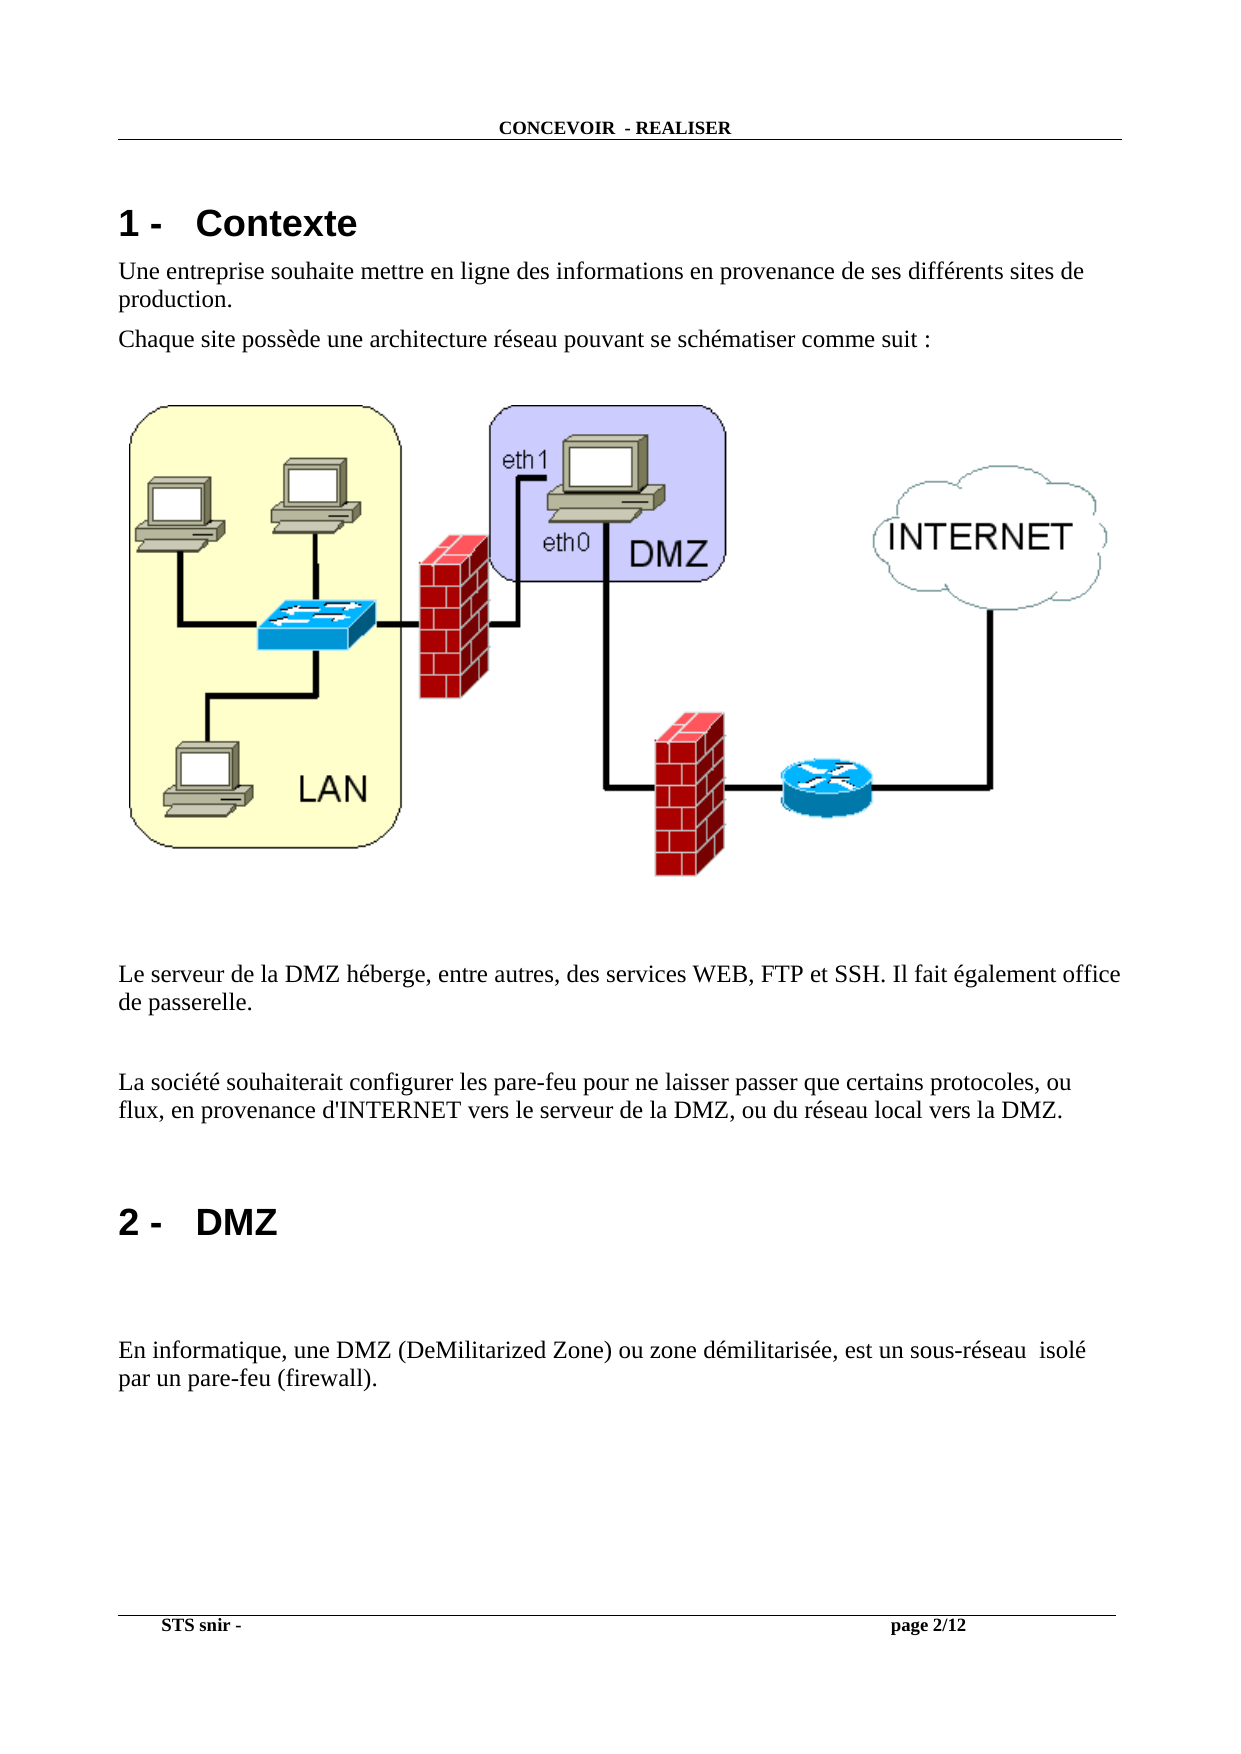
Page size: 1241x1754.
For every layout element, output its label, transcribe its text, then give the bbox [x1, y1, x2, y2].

text La société souhaiterait configurer les pare-feu pour ne laisser passer que certains protocoles, ou flux, en provenance d'INTERNET vers le serveur de la DMZ, ou du réseau local vers la DMZ. [118, 1068, 1122, 1124]
picture [129, 405, 1112, 880]
text En informatique, une DMZ (DeMilitarized Zone) ou zone démilitarisée, est un sous-réseau isolé par un pare-feu (firewall). [118, 1337, 1122, 1392]
text Chaque site possède une architecture réseau pouvant se schématiser comme suit : [118, 325, 1122, 353]
subtitle DMZ [118, 1201, 1122, 1244]
subtitle Contexte [118, 202, 1122, 244]
text Le serveur de la DMZ héberge, entre autres, des services WEB, FTP et SSH. Il fait également office de passerelle. [118, 960, 1122, 1016]
text Une entreprise souhaite mettre en ligne des informations en provenance de ses différents sites de production. [118, 257, 1122, 312]
